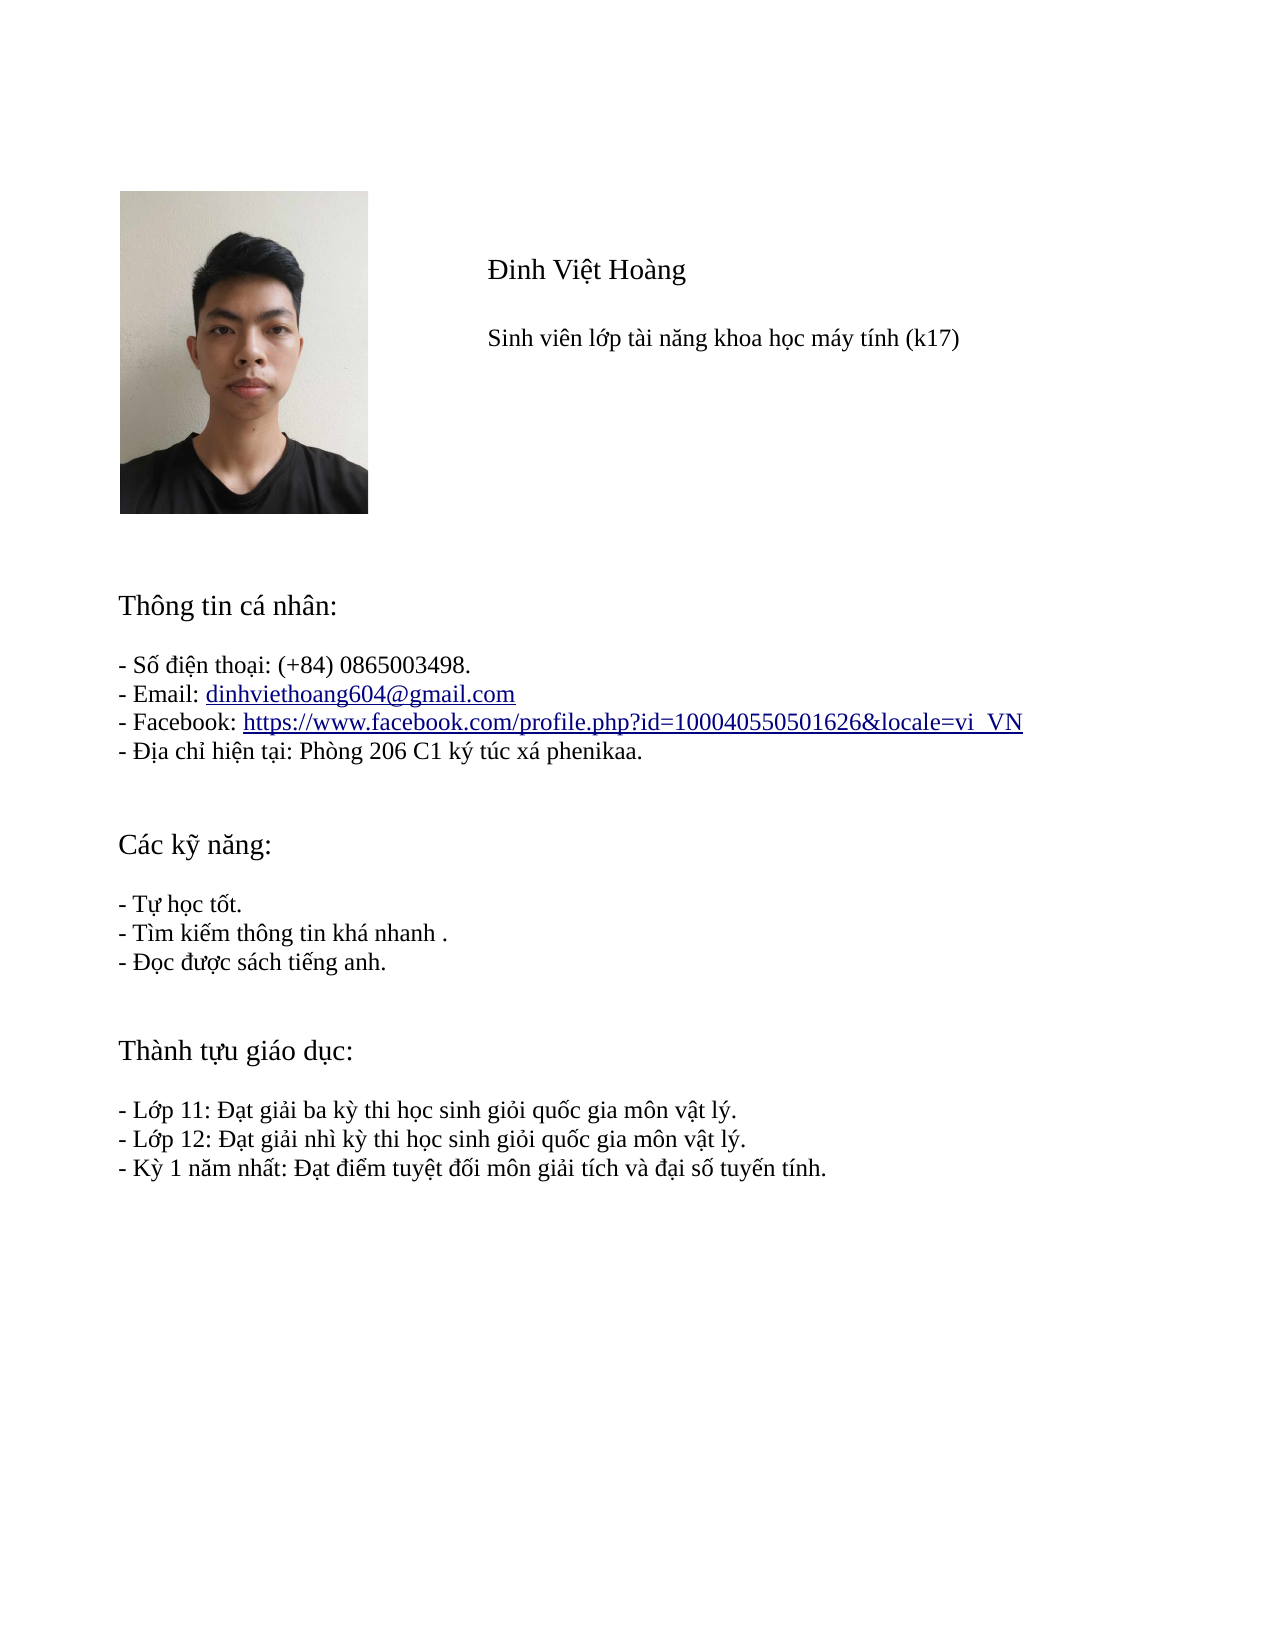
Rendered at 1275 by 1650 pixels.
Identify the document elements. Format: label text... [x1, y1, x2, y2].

text Thông tin cá nhân: [118, 588, 1157, 621]
text - Facebook: https://www.facebook.com/profile.php?id=100040550501626&locale=vi_VN [118, 707, 1157, 736]
picture [120, 191, 369, 514]
text - Tự học tốt. [118, 889, 1157, 918]
text - Số điện thoại: (+84) 0865003498. [118, 650, 1157, 679]
text - Đọc được sách tiếng anh. [118, 947, 1157, 976]
text Đinh Việt Hoàng [369, 252, 1157, 286]
text Sinh viên lớp tài năng khoa học máy tính (k17) [369, 319, 1157, 353]
text - Lớp 12: Đạt giải nhì kỳ thi học sinh giỏi quốc gia môn vật lý. [118, 1124, 1157, 1153]
text - Email: dinhviethoang604@gmail.com [118, 679, 1157, 707]
text Thành tựu giáo dục: [118, 1033, 1157, 1067]
text - Lớp 11: Đạt giải ba kỳ thi học sinh giỏi quốc gia môn vật lý. [118, 1096, 1157, 1124]
text - Địa chỉ hiện tại: Phòng 206 C1 ký túc xá phenikaa. [118, 736, 1157, 765]
text Các kỹ năng: [118, 827, 1157, 861]
text - Tìm kiếm thông tin khá nhanh . [118, 918, 1157, 947]
text - Kỳ 1 năm nhất: Đạt điểm tuyệt đối môn giải tích và đại số tuyến tính. [118, 1153, 1157, 1182]
